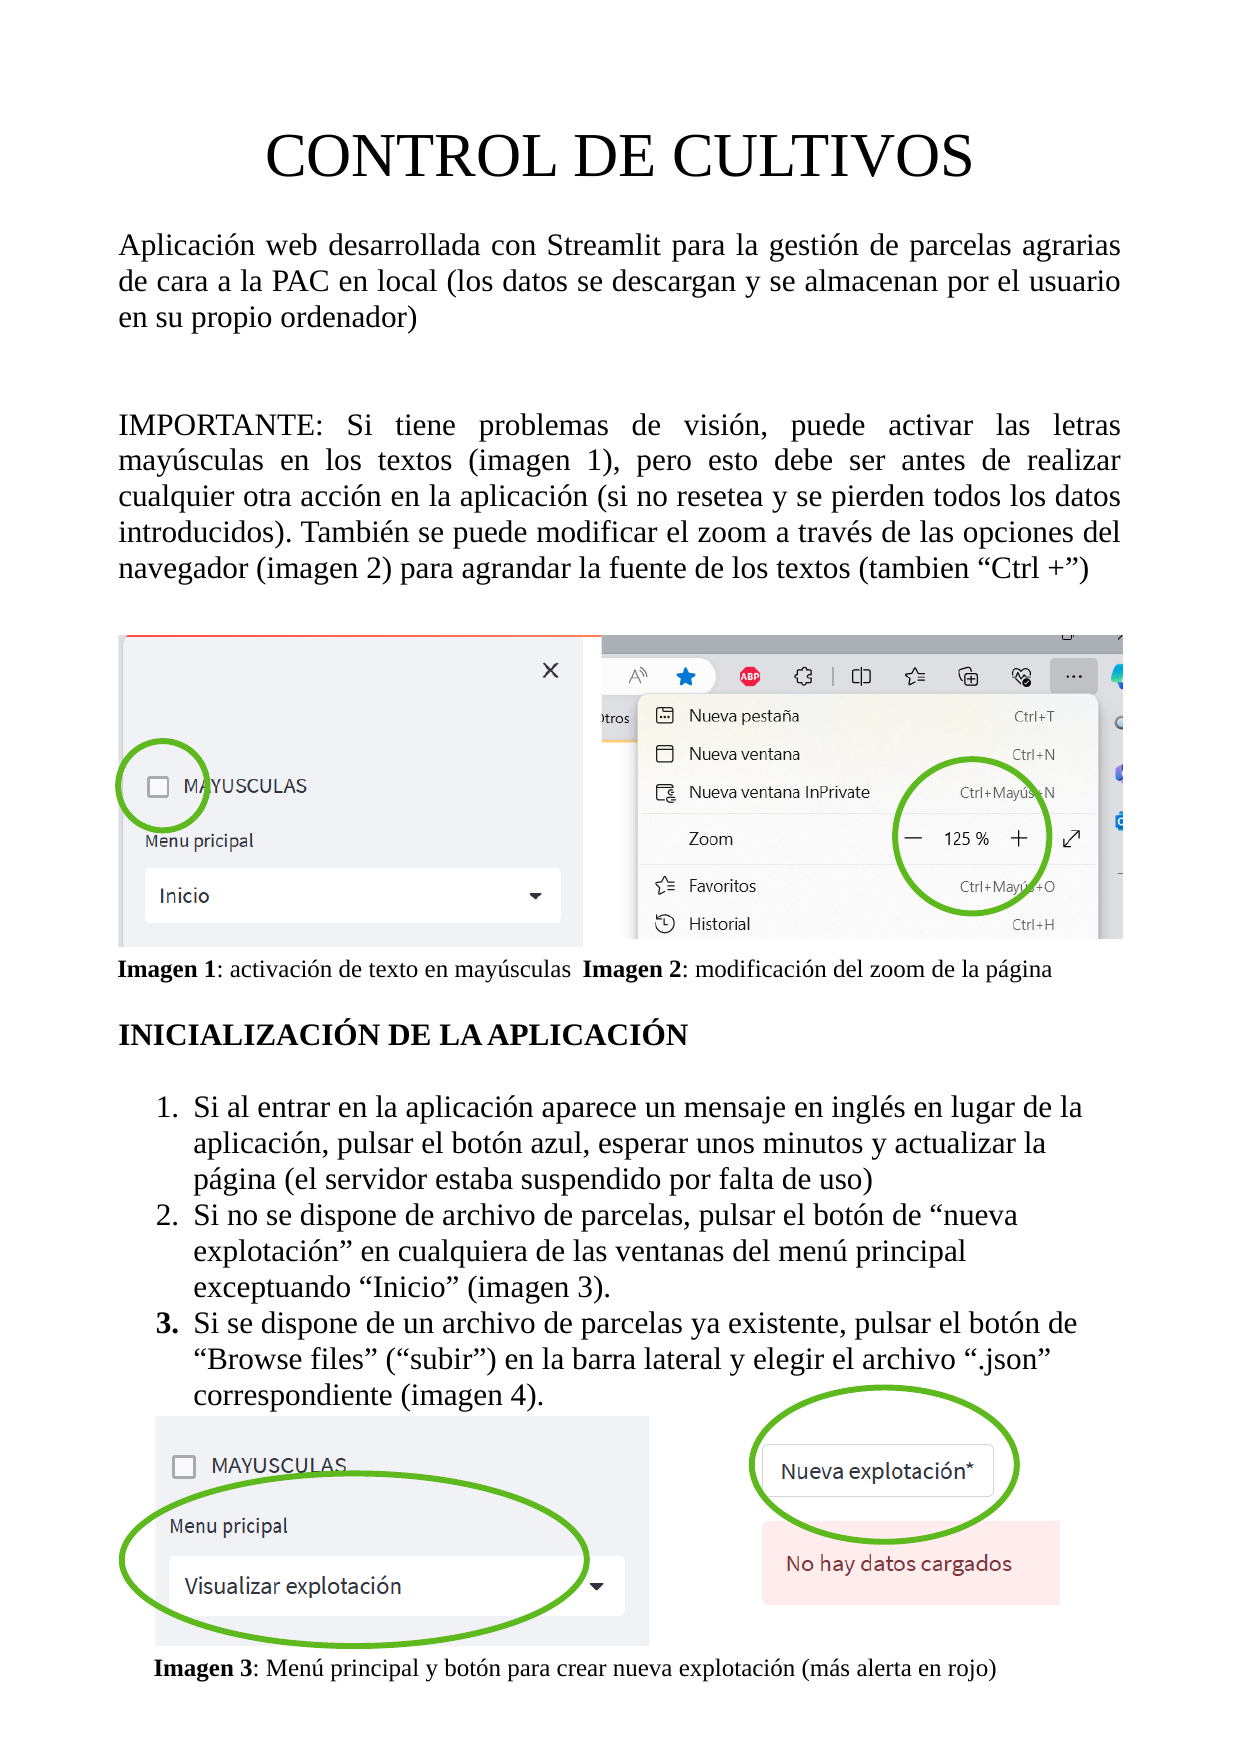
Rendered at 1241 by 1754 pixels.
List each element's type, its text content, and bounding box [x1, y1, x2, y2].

list Si al entrar en la aplicación aparece un mensaje en inglés en lugar de la aplicación, pulsar el botón azul, esperar unos minutos y actualizar la página (el servidor estaba suspendido por falta de uso) [156, 1088, 1122, 1196]
list Si se dispone de un archivo de parcelas ya existente, pulsar el botón de “Browse files” (“subir”) en la barra lateral y elegir el archivo “.json” correspondiente (imagen 4). [156, 1304, 1122, 1412]
picture [755, 1416, 1013, 1538]
text Aplicación web desarrollada con Streamlit para la gestión de parcelas agrarias de cara a la PAC en local (los datos se descargan y se almacenan por el usuario en su propio ordenador) [118, 226, 1122, 334]
text CONTROL DE CULTIVOS [118, 118, 1122, 190]
picture [118, 635, 1123, 947]
text INICIALIZACIÓN DE LA APLICACIÓN [118, 1017, 1122, 1053]
text IMPORTANTE: Si tiene problemas de visión, puede activar las letras mayúsculas en los textos (imagen 1), pero esto debe ser antes de realizar cualquier otra acción en la aplicación (si no resetea y se pierden todos los datos introducidos). También se puede modificar el zoom a través de las opciones del navegador (imagen 2) para agrandar la fuente de los textos (tambien “Ctrl +”) [118, 406, 1122, 585]
picture [155, 1477, 583, 1643]
picture [155, 1609, 284, 1646]
picture [155, 1416, 1061, 1646]
picture [122, 745, 204, 827]
list Si no se dispone de archivo de parcelas, pulsar el botón de “nueva explotación” en cualquiera de las ventanas del menú principal exceptuando “Inicio” (imagen 3). [156, 1196, 1122, 1304]
